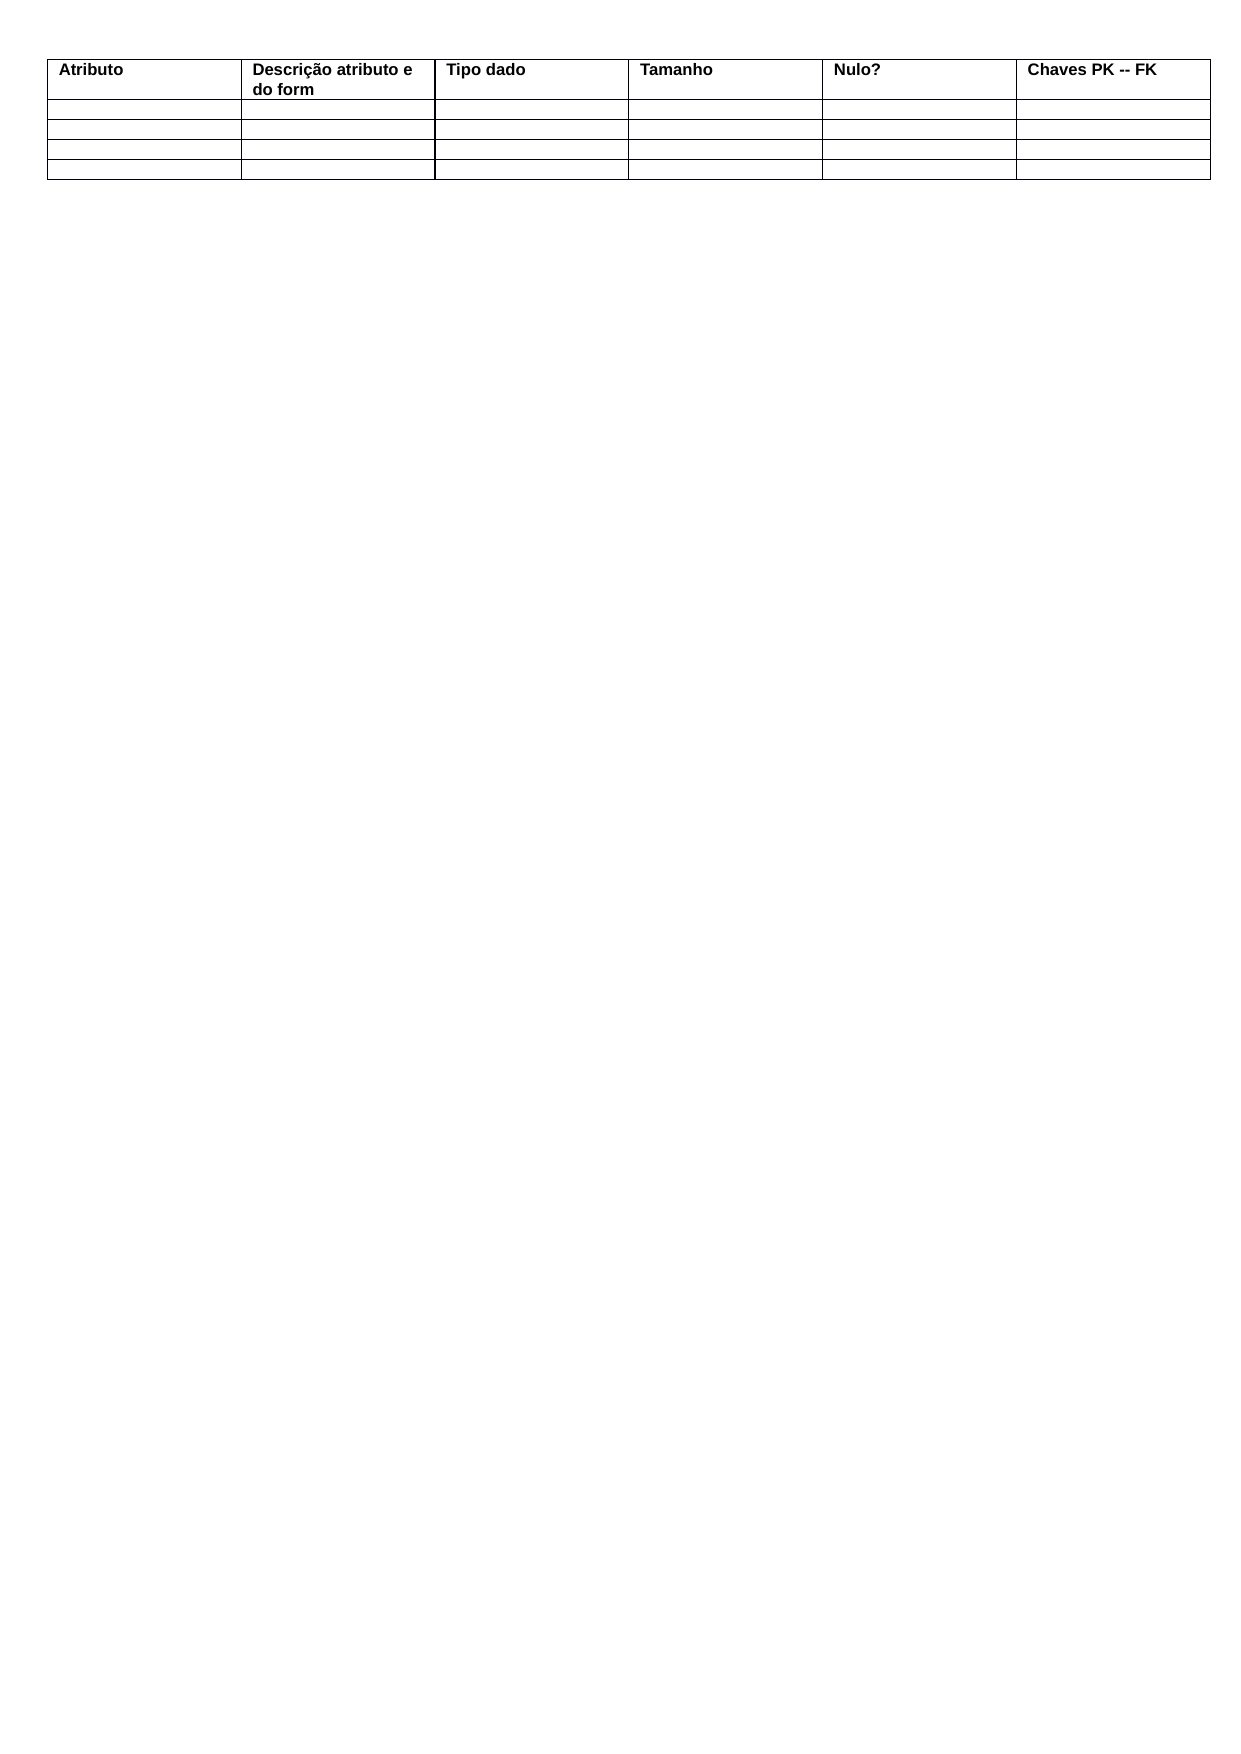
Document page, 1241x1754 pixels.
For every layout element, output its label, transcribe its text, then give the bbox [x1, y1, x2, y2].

table_cell [242, 100, 434, 119]
table_cell [629, 160, 822, 179]
table_cell [242, 120, 434, 139]
table_cell Atributo [48, 60, 241, 98]
table_cell [436, 120, 628, 139]
table_cell Nulo? [823, 60, 1016, 98]
table_cell [48, 160, 241, 179]
table_cell Tipo dado [436, 60, 628, 98]
table_cell [629, 100, 822, 119]
table_cell [629, 120, 822, 139]
table_cell [436, 160, 628, 179]
table_cell [242, 140, 434, 159]
table_cell Descrição atributo e do form [242, 60, 434, 98]
table_cell [436, 100, 628, 119]
table_cell [823, 160, 1016, 179]
table_cell Tamanho [629, 60, 822, 98]
table_cell [48, 140, 241, 159]
table_cell [823, 100, 1016, 119]
table_cell [48, 100, 241, 119]
table_cell [629, 140, 822, 159]
table_cell [1017, 140, 1210, 159]
table_cell [1017, 100, 1210, 119]
table_cell [242, 160, 434, 179]
table_cell Chaves PK -- FK [1017, 60, 1210, 98]
table_cell [1017, 160, 1210, 179]
table_cell [1017, 120, 1210, 139]
table_cell [823, 120, 1016, 139]
table_cell [823, 140, 1016, 159]
table_cell [436, 140, 628, 159]
table_cell [48, 120, 241, 139]
